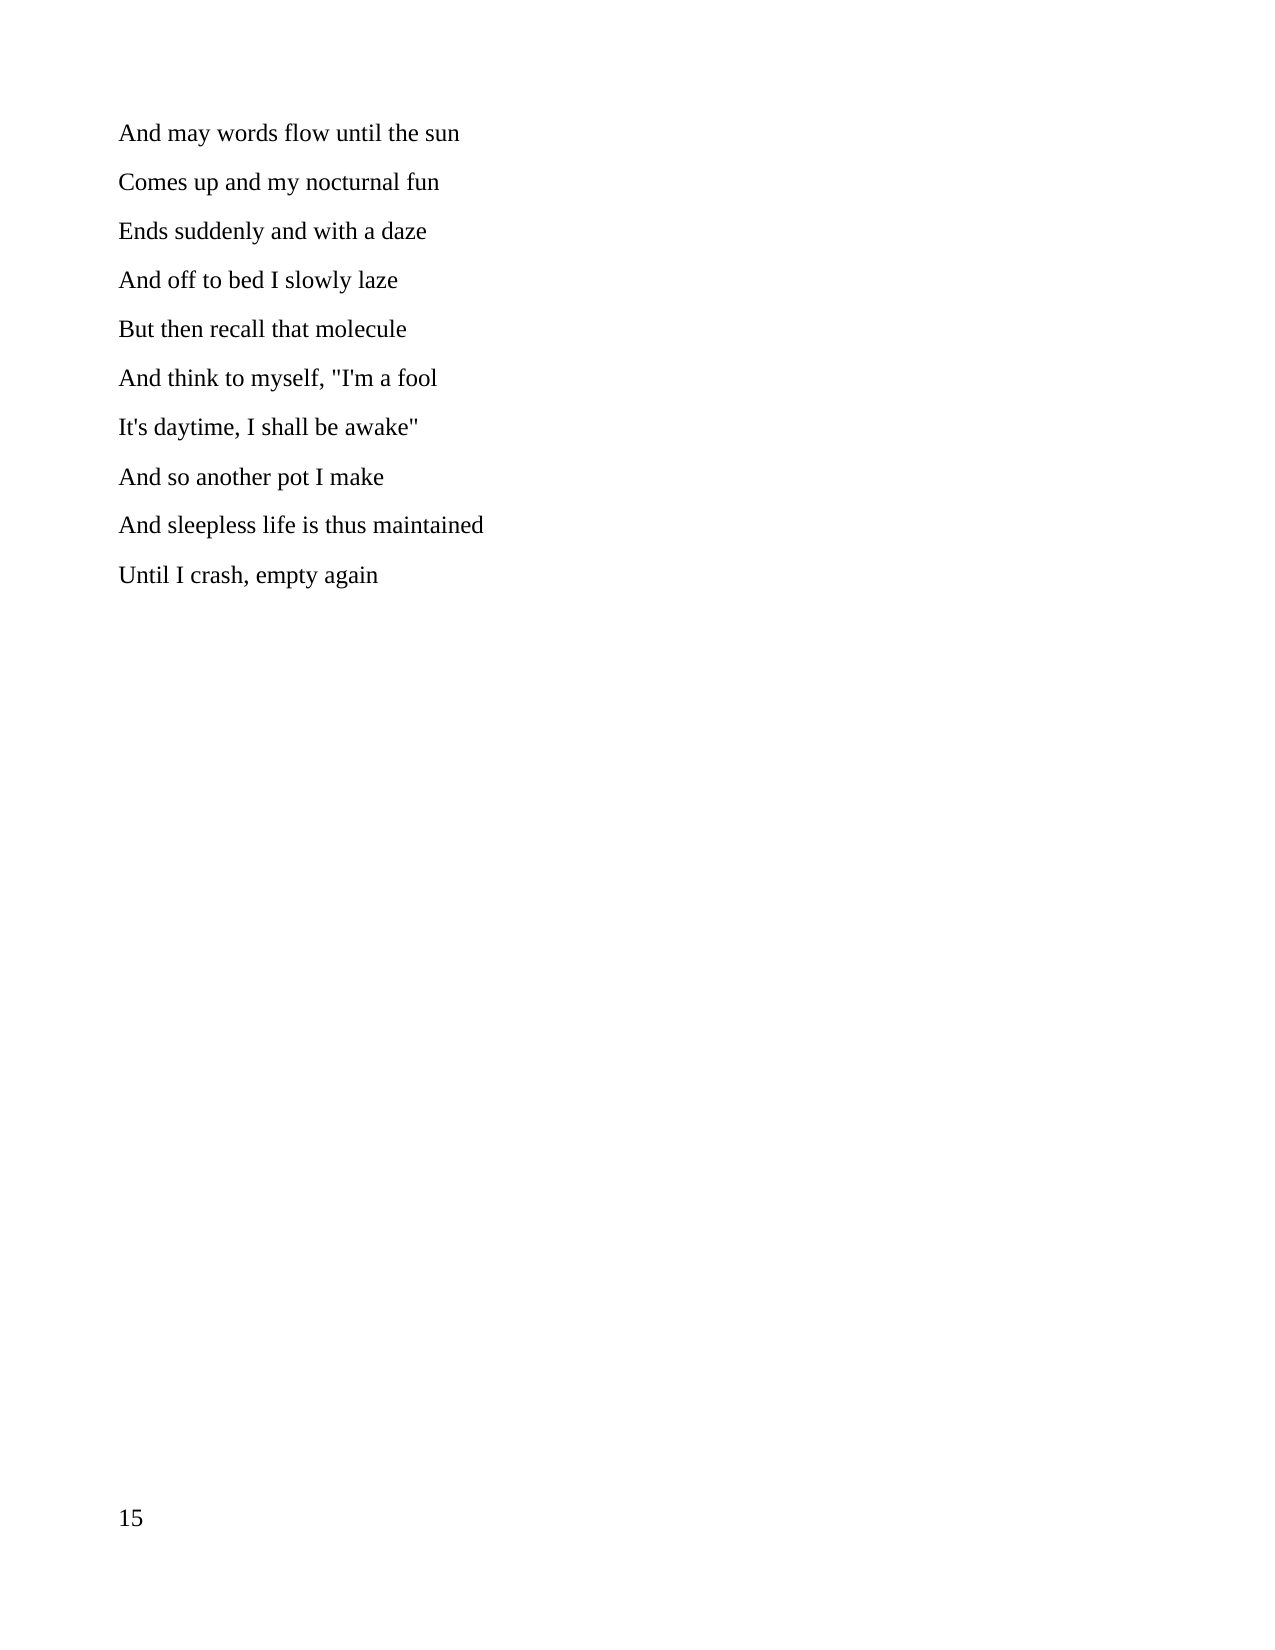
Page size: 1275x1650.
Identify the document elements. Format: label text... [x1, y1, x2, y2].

text Until I crash, empty again [118, 560, 1157, 588]
text Comes up and my nocturnal fun [118, 167, 1157, 196]
text And think to myself, "I'm a fool [118, 363, 1157, 392]
text And so another pot I make [118, 462, 1157, 490]
text And sleepless life is thus maintained [118, 511, 1157, 539]
text And may words flow until the sun [118, 118, 1157, 147]
text It's daytime, I shall be awake" [118, 412, 1157, 441]
text But then recall that molecule [118, 314, 1157, 343]
text Ends suddenly and with a daze [118, 216, 1157, 245]
text And off to bed I slowly laze [118, 265, 1157, 294]
